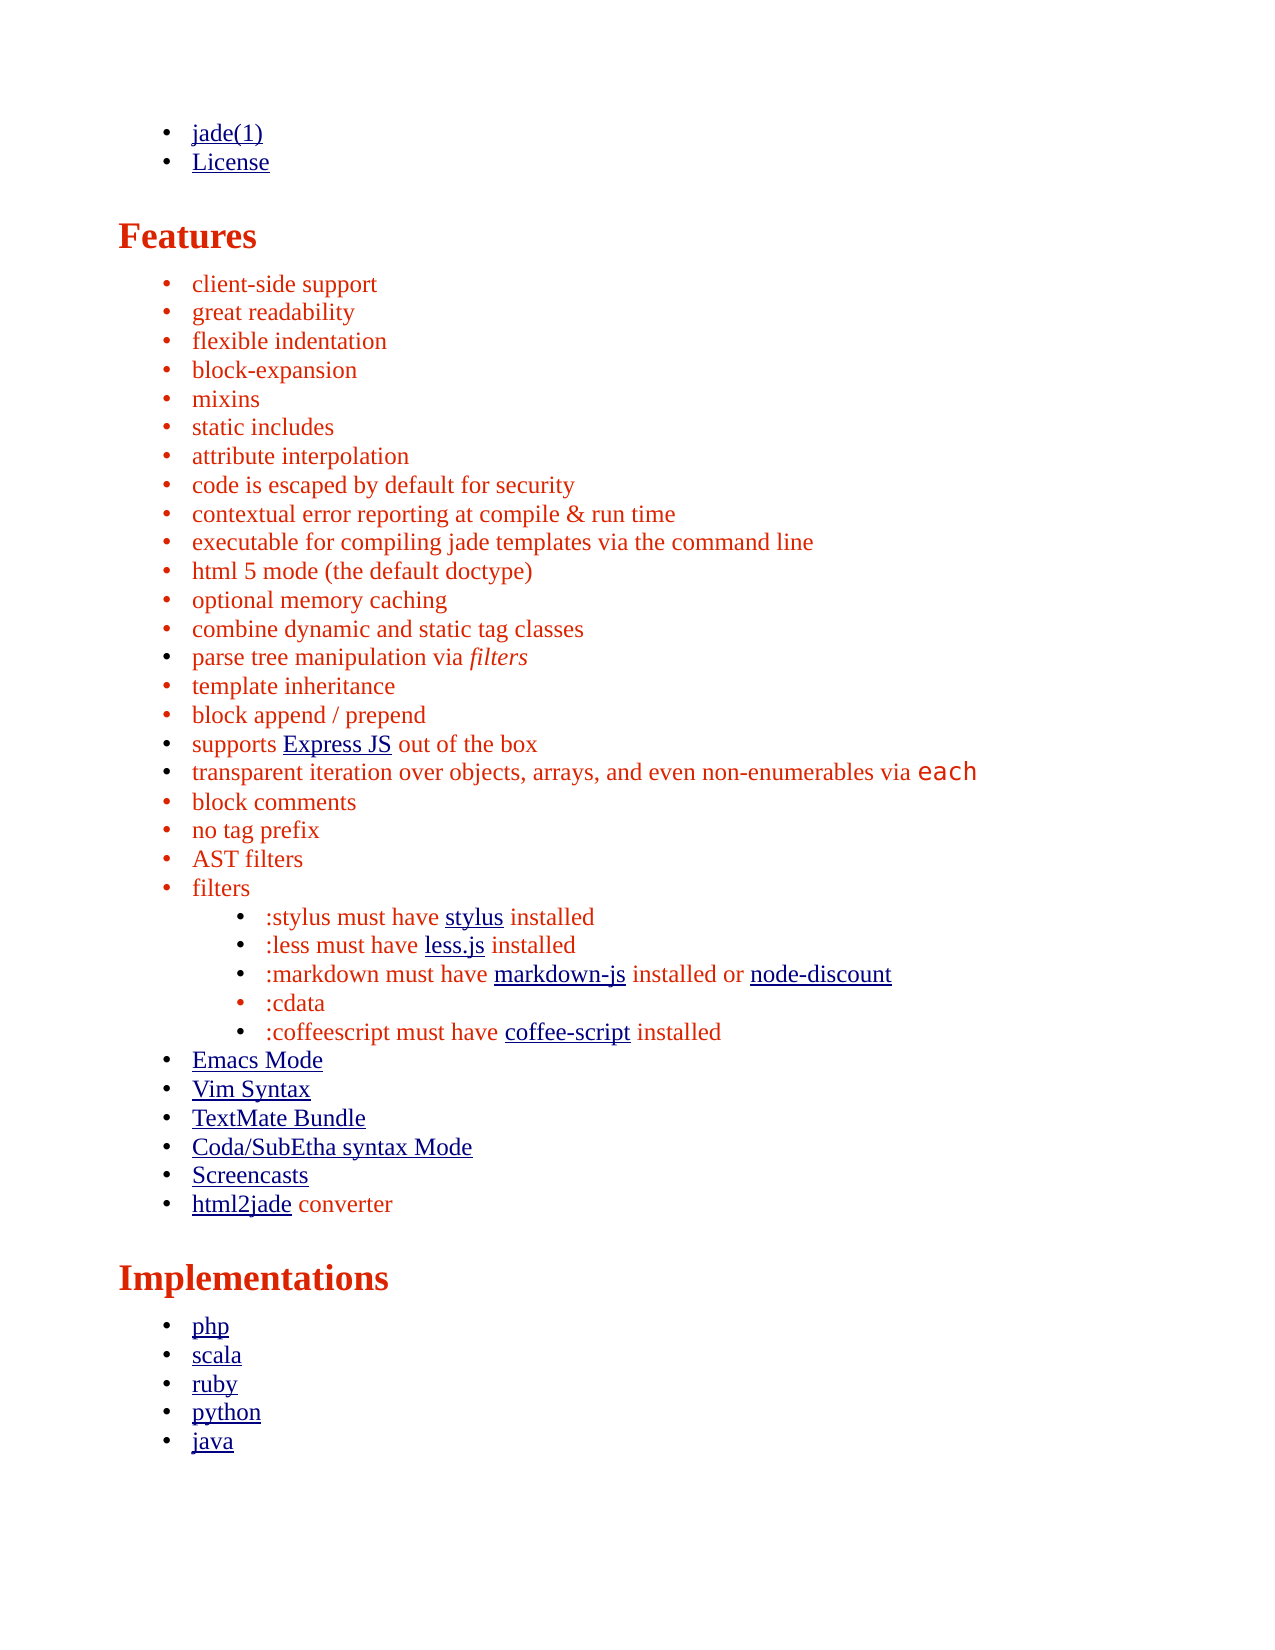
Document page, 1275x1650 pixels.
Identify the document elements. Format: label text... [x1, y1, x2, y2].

list optional memory caching [162, 585, 1157, 614]
list :markdown must have markdown-js installed or node-discount [236, 959, 1157, 988]
list executable for compiling jade templates via the command line [162, 527, 1157, 556]
list python [162, 1397, 1157, 1426]
list great readability [162, 297, 1157, 326]
list block-expansion [162, 355, 1157, 384]
list :less must have less.js installed [236, 931, 1157, 959]
list no tag prefix [162, 816, 1157, 844]
list :cdata [236, 988, 1157, 1017]
list Coda/SubEtha syntax Mode [162, 1132, 1157, 1161]
list License [162, 147, 1157, 176]
list html 5 mode (the default doctype) [162, 556, 1157, 585]
list java [162, 1426, 1157, 1455]
list supports Express JS out of the box [162, 729, 1157, 757]
list client-side support [162, 269, 1157, 297]
subtitle Features [118, 213, 1157, 256]
list code is escaped by default for security [162, 470, 1157, 499]
subtitle Implementations [118, 1256, 1157, 1299]
list php [162, 1311, 1157, 1340]
list attribute interpolation [162, 441, 1157, 470]
list mixins [162, 384, 1157, 412]
list template inheritance [162, 671, 1157, 700]
list contextual error reporting at compile & run time [162, 499, 1157, 527]
list filters [162, 873, 1157, 902]
list jade(1) [162, 118, 1157, 147]
list Vim Syntax [162, 1074, 1157, 1103]
list flexible indentation [162, 326, 1157, 355]
list html2jade converter [162, 1189, 1157, 1218]
list ruby [162, 1369, 1157, 1397]
list block comments [162, 787, 1157, 816]
list scala [162, 1340, 1157, 1369]
list static includes [162, 412, 1157, 441]
list block append / prepend [162, 700, 1157, 729]
list TextMate Bundle [162, 1103, 1157, 1132]
list Screencasts [162, 1161, 1157, 1189]
list transparent iteration over objects, arrays, and even non-enumerables via each [162, 757, 1157, 787]
list :stylus must have stylus installed [236, 902, 1157, 931]
list :coffeescript must have coffee-script installed [236, 1017, 1157, 1046]
list combine dynamic and static tag classes [162, 614, 1157, 642]
list parse tree manipulation via filters [162, 642, 1157, 671]
list Emacs Mode [162, 1046, 1157, 1074]
list AST filters [162, 844, 1157, 873]
